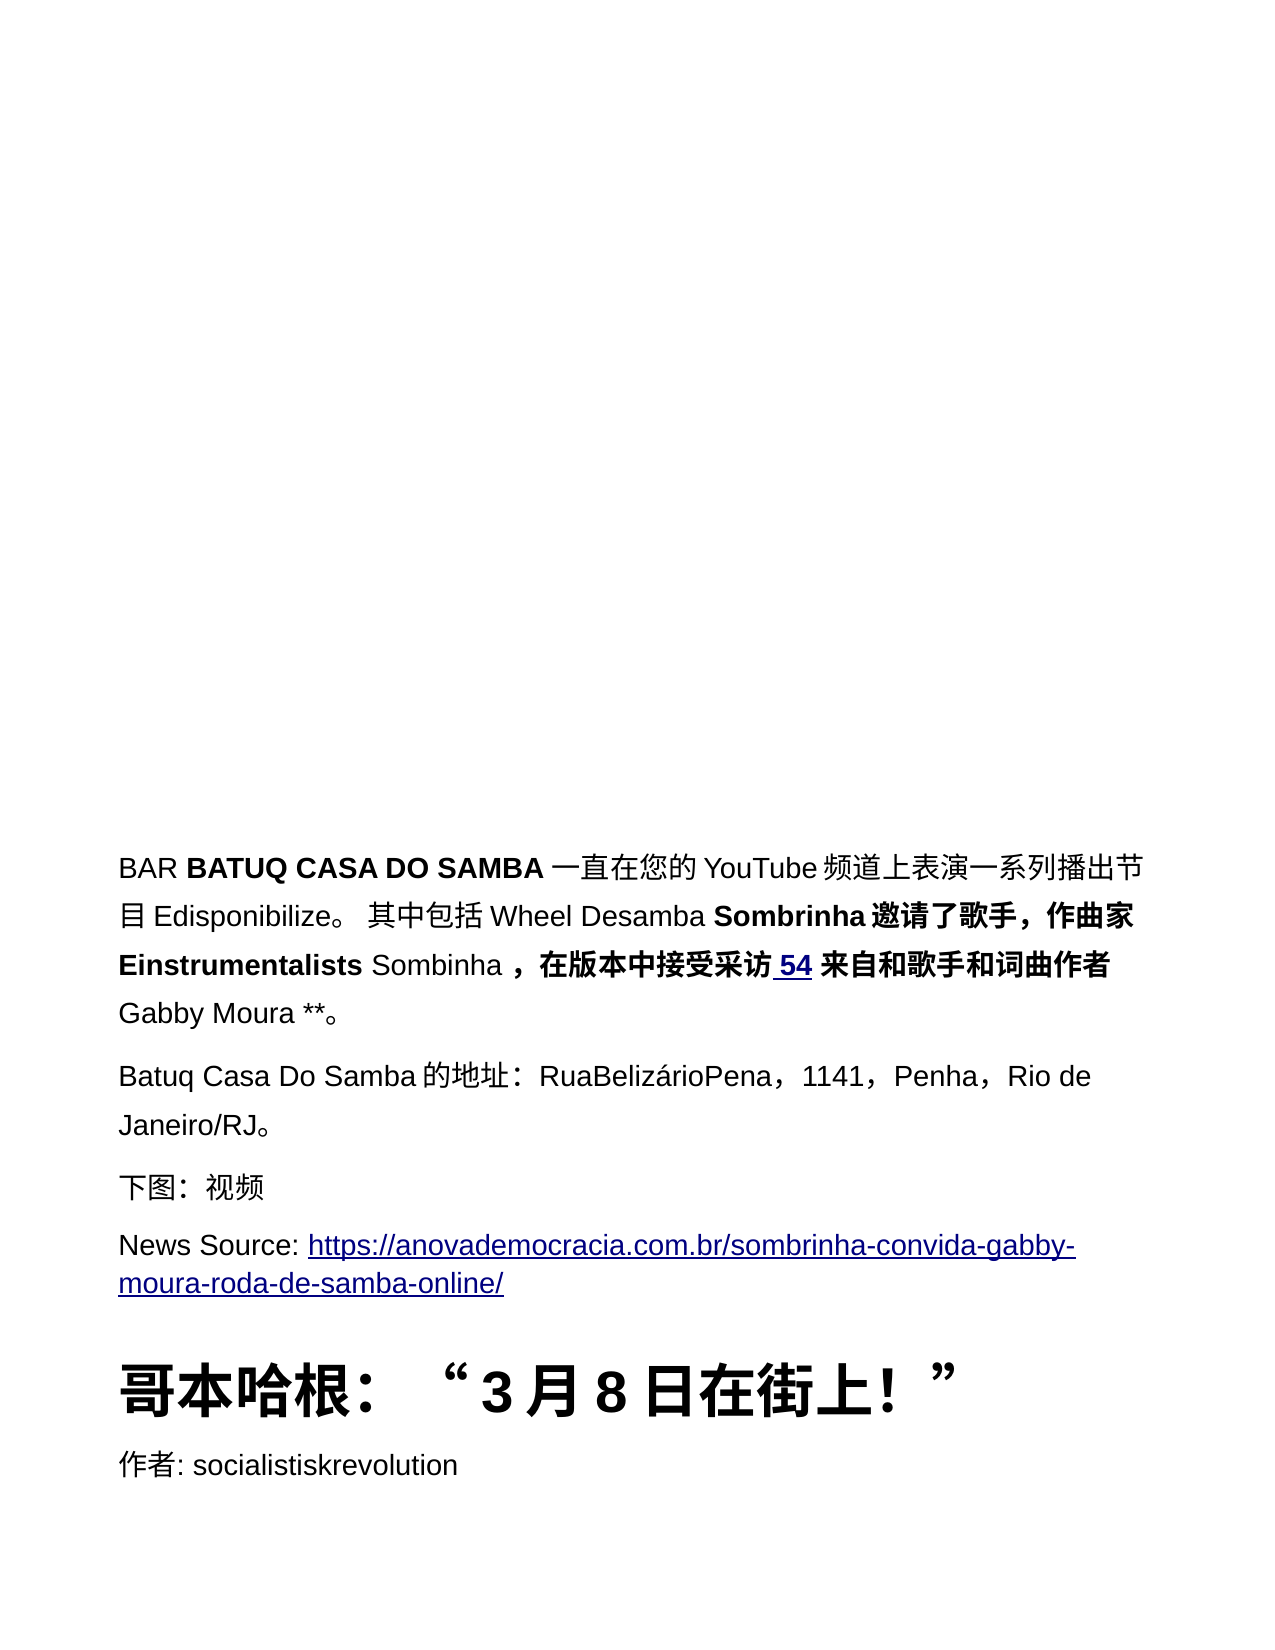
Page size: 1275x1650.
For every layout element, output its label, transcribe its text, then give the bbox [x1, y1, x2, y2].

text 作者: socialistiskrevolution [118, 1441, 1157, 1484]
text Batuq Casa Do Samba的地址：RuaBelizárioPena，1141，Penha，Rio de Janeiro/RJ。 [118, 1053, 1157, 1144]
text 下图：视频 [118, 1164, 1157, 1207]
subtitle 哥本哈根：“ 3月8日在街上！” [118, 1344, 1157, 1429]
text News Source: https://anovademocracia.com.br/sombrinha-convida-gabby-moura-roda-de-samba-online/ [118, 1228, 1157, 1300]
text BAR BATUQ CASA DO SAMBA 一直在您的YouTube频道上表演一系列播出节目Edisponibilize。 其中包括Wheel Desamba Sombrinha邀请了歌手，作曲家Einstrumentalists Sombinha ，在版本中接受采访 54 来自和歌手和词曲作者 Gabby Moura **。 [118, 118, 1157, 1032]
